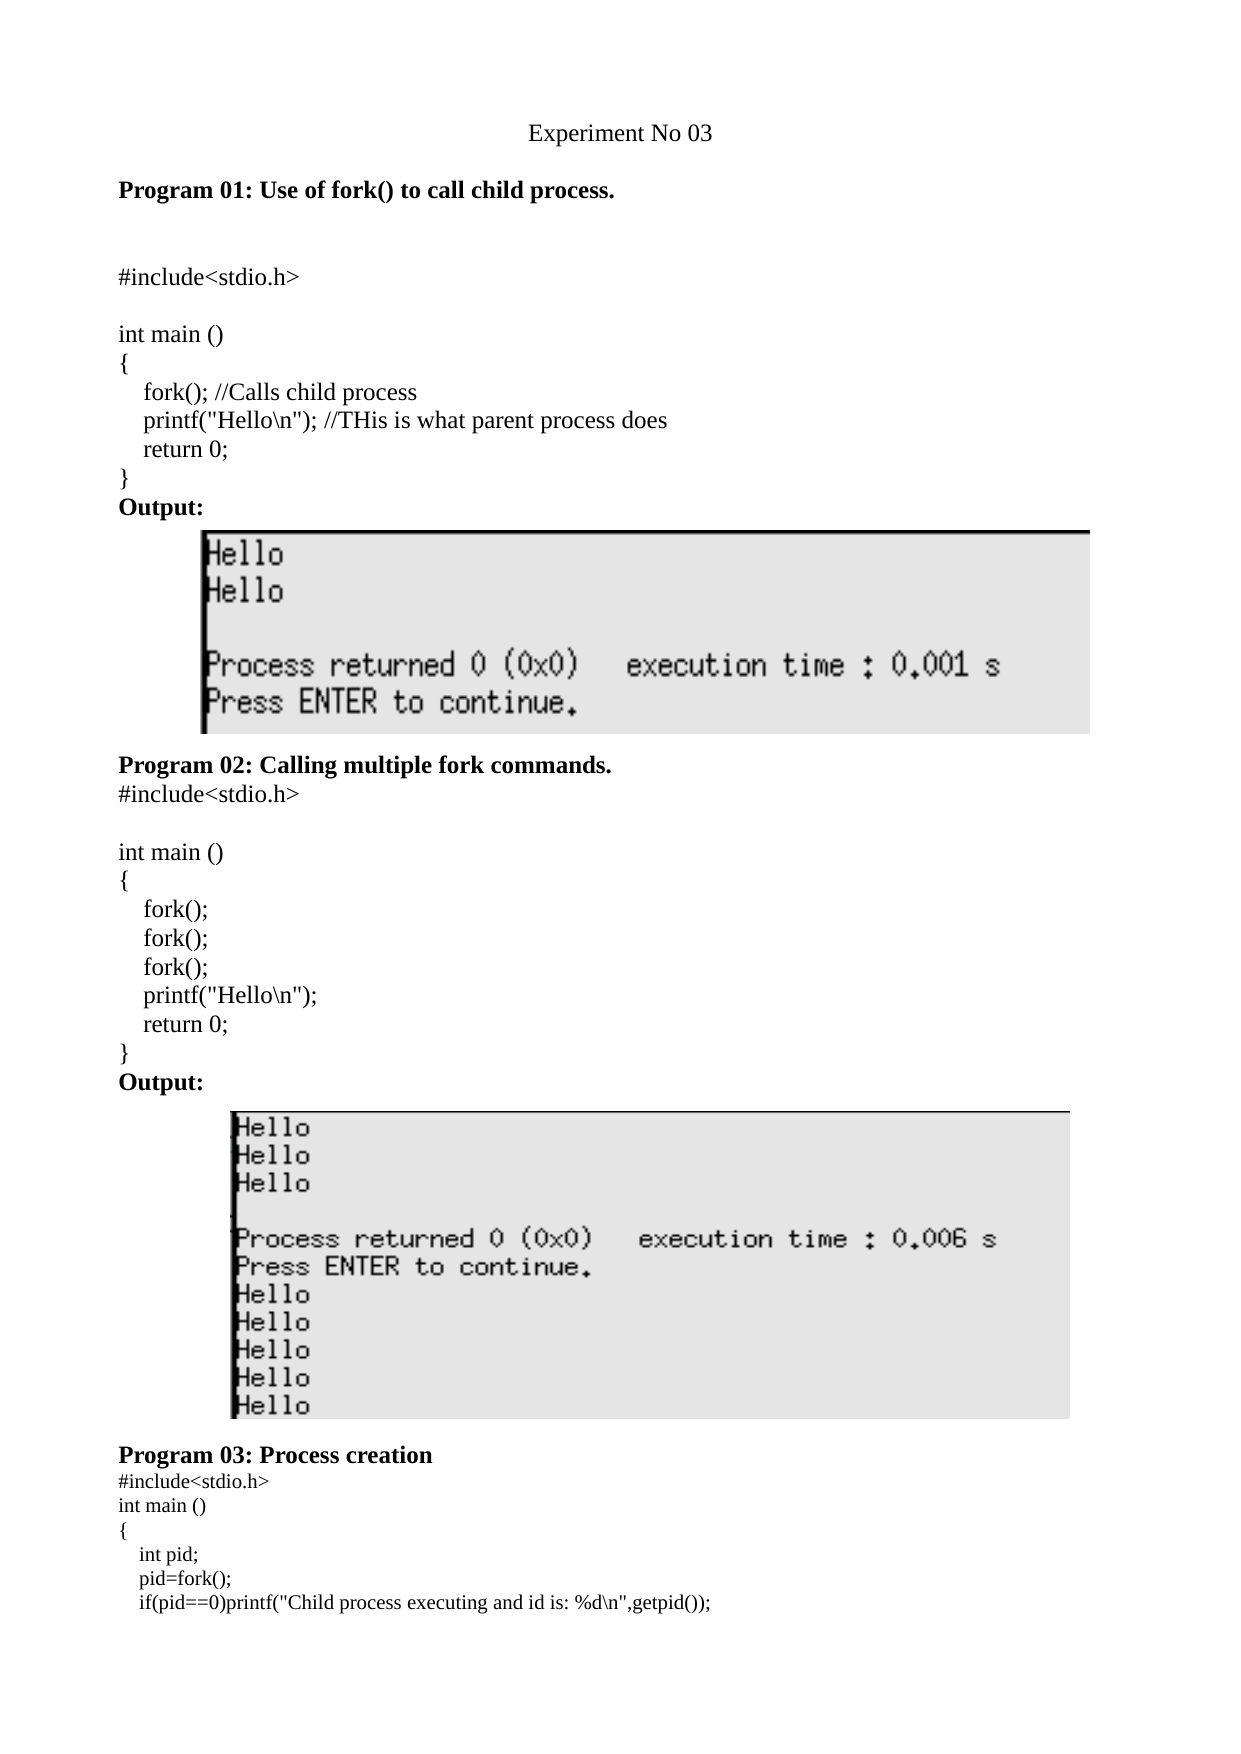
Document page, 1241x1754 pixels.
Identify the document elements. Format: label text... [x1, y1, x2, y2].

text { [118, 348, 1122, 377]
text fork(); [118, 894, 1122, 923]
text return 0; [118, 1009, 1122, 1038]
text fork(); //Calls child process [118, 377, 1122, 406]
text if(pid==0)printf("Child process executing and id is: %d\n",getpid()); [118, 1590, 1122, 1614]
text Program 01: Use of fork() to call child process. [118, 176, 1122, 204]
text Program 03: Process creation [118, 1441, 1122, 1469]
text fork(); [118, 952, 1122, 981]
text pid=fork(); [118, 1566, 1122, 1590]
text int pid; [118, 1542, 1122, 1566]
text int main () [118, 837, 1122, 866]
text Output: [118, 492, 1122, 521]
text { [118, 866, 1122, 894]
text int main () [118, 1493, 1122, 1517]
text printf("Hello\n"); [118, 981, 1122, 1009]
text printf("Hello\n"); //THis is what parent process does [118, 406, 1122, 434]
text { [118, 1517, 1122, 1542]
text fork(); [118, 923, 1122, 952]
text Output: [118, 1067, 1122, 1096]
text #include<stdio.h> [118, 779, 1122, 808]
text } [118, 1038, 1122, 1067]
text Program 02: Calling multiple fork commands. [118, 751, 1122, 779]
text return 0; [118, 434, 1122, 463]
text #include<stdio.h> [118, 262, 1122, 291]
text int main () [118, 319, 1122, 348]
text #include<stdio.h> [118, 1469, 1122, 1493]
text Experiment No 03 [118, 118, 1122, 147]
text } [118, 463, 1122, 492]
